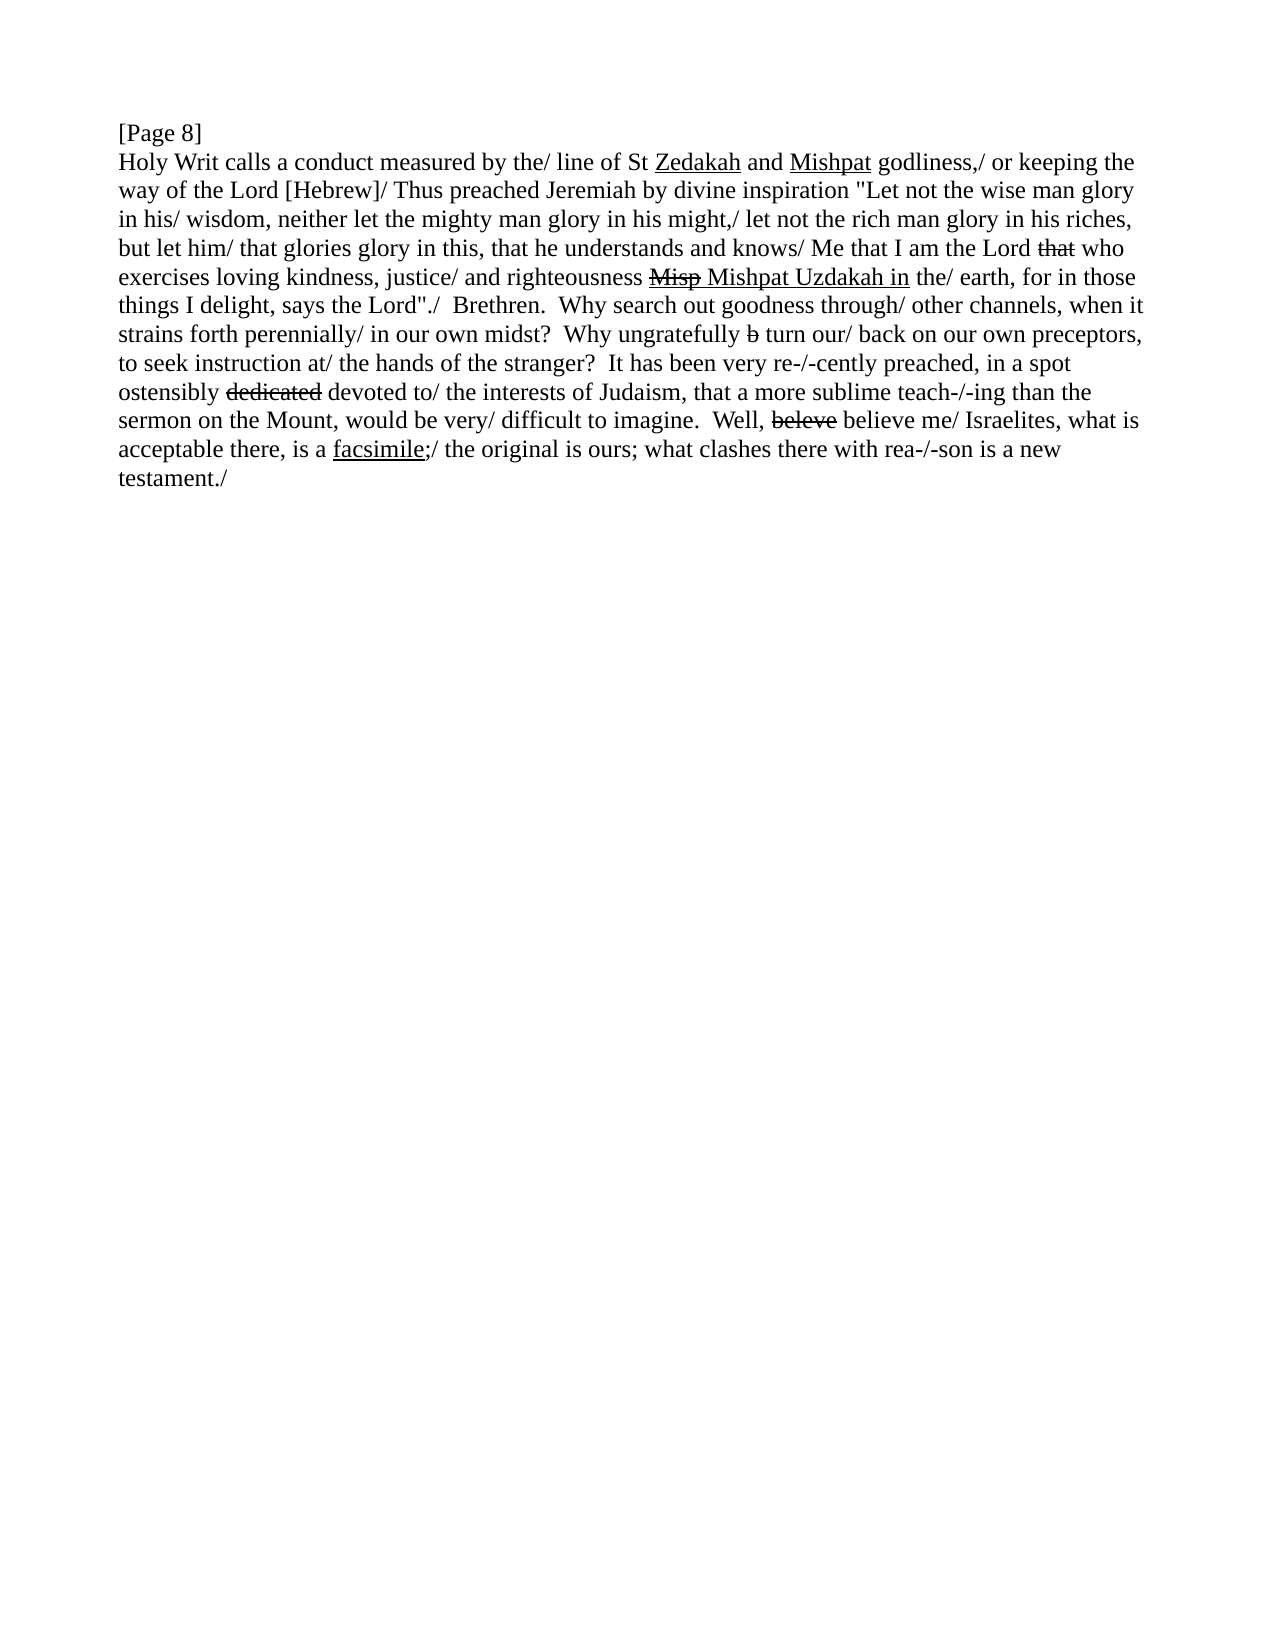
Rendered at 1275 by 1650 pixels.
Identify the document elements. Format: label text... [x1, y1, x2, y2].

text [Page 8] [118, 118, 1157, 147]
text Holy Writ calls a conduct measured by the/ line of St Zedakah and Mishpat godliness,/ or keeping the way of the Lord [Hebrew]/ Thus preached Jeremiah by divine inspiration "Let not the wise man glory in his/ wisdom, neither let the mighty man glory in his might,/ let not the rich man glory in his riches, but let him/ that glories glory in this, that he understands and knows/ Me that I am the Lord that who exercises loving kindness, justice/ and righteousness Misp Mishpat Uzdakah in the/ earth, for in those things I delight, says the Lord"./ Brethren. Why search out goodness through/ other channels, when it strains forth perennially/ in our own midst? Why ungratefully b turn our/ back on our own preceptors, to seek instruction at/ the hands of the stranger? It has been very re-/-cently preached, in a spot ostensibly dedicated devoted to/ the interests of Judaism, that a more sublime teach-/-ing than the sermon on the Mount, would be very/ difficult to imagine. Well, beleve believe me/ Israelites, what is acceptable there, is a facsimile;/ the original is ours; what clashes there with rea-/-son is a new testament./ [118, 147, 1157, 492]
